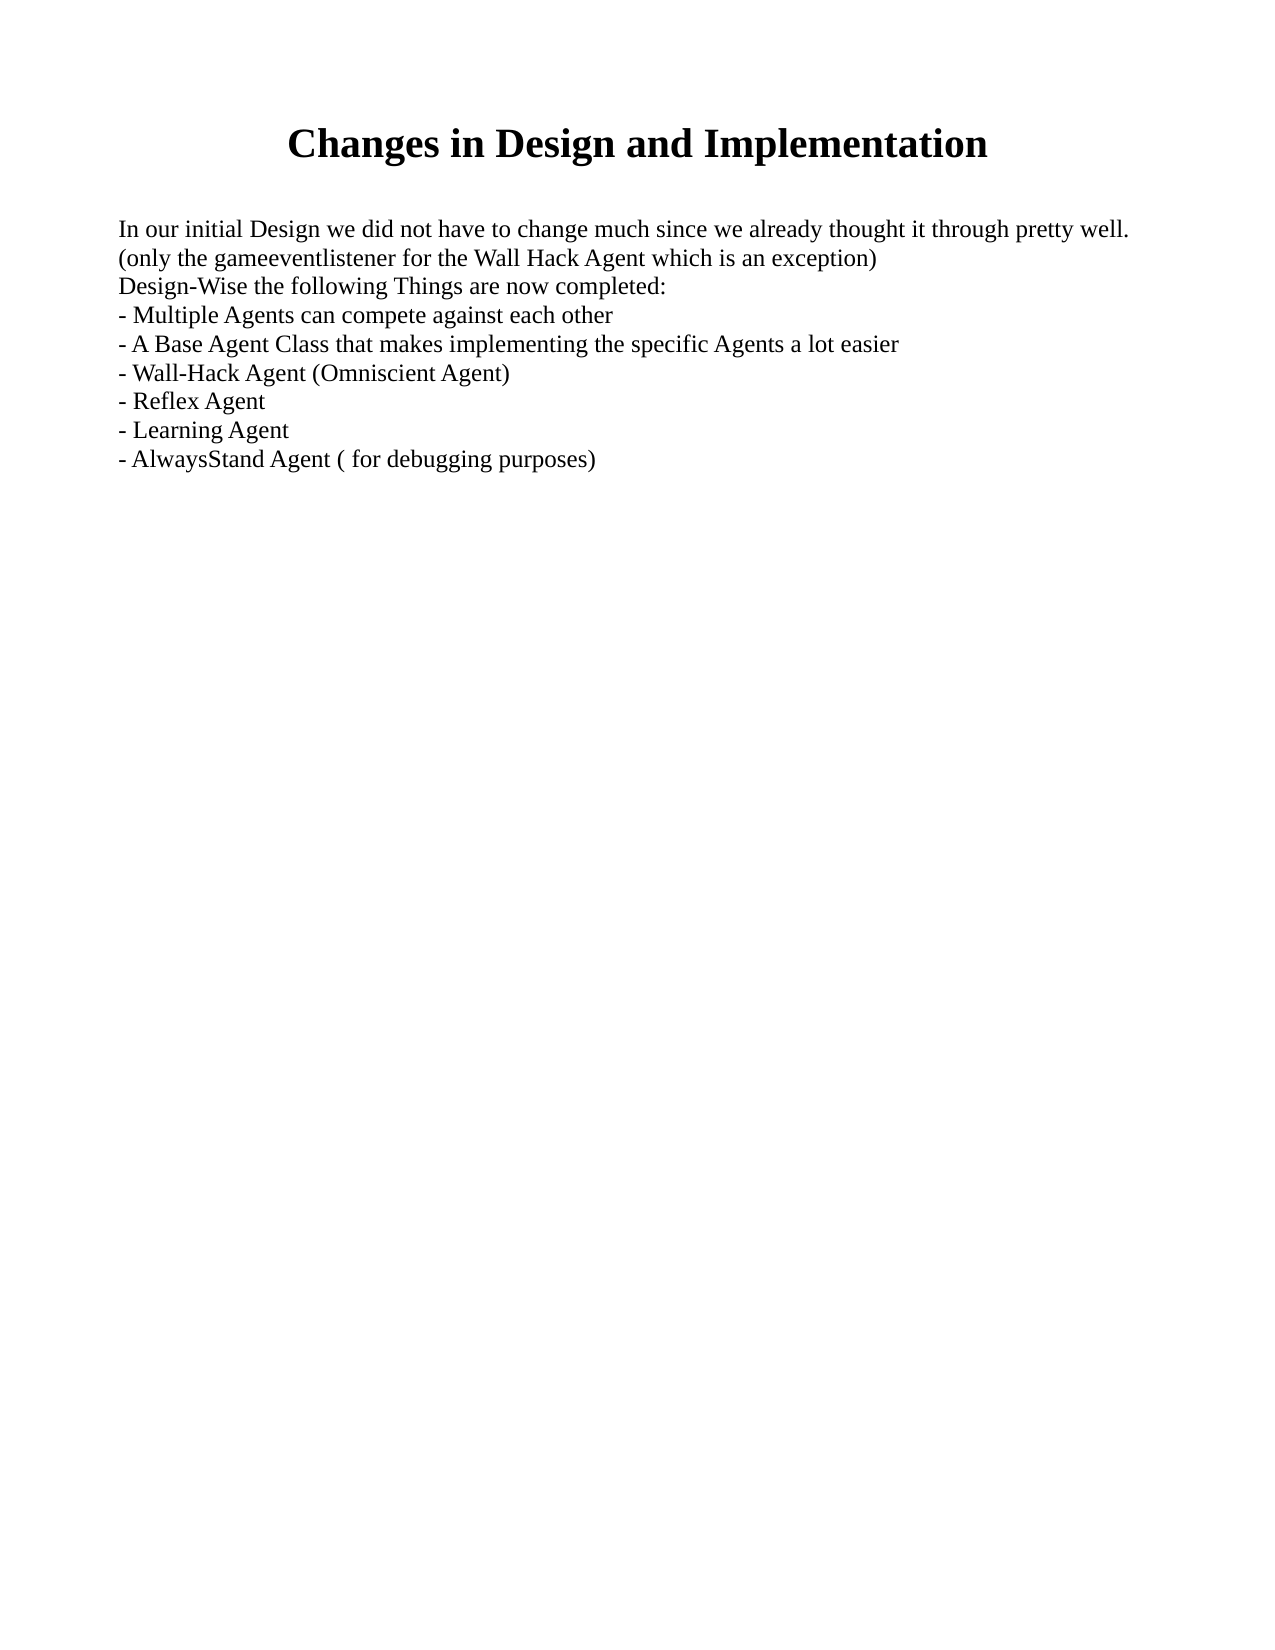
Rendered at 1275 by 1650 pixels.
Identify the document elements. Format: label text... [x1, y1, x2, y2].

text Design-Wise the following Things are now completed: [118, 271, 1157, 300]
text - Multiple Agents can compete against each other [118, 300, 1157, 329]
text - Learning Agent [118, 415, 1157, 444]
text In our initial Design we did not have to change much since we already thought it through pretty well. (only the gameeventlistener for the Wall Hack Agent which is an exception) [118, 214, 1157, 271]
text Changes in Design and Implementation [118, 118, 1157, 166]
text - Wall-Hack Agent (Omniscient Agent) [118, 358, 1157, 386]
text - AlwaysStand Agent ( for debugging purposes) [118, 444, 1157, 473]
text - A Base Agent Class that makes implementing the specific Agents a lot easier [118, 329, 1157, 358]
text - Reflex Agent [118, 386, 1157, 415]
